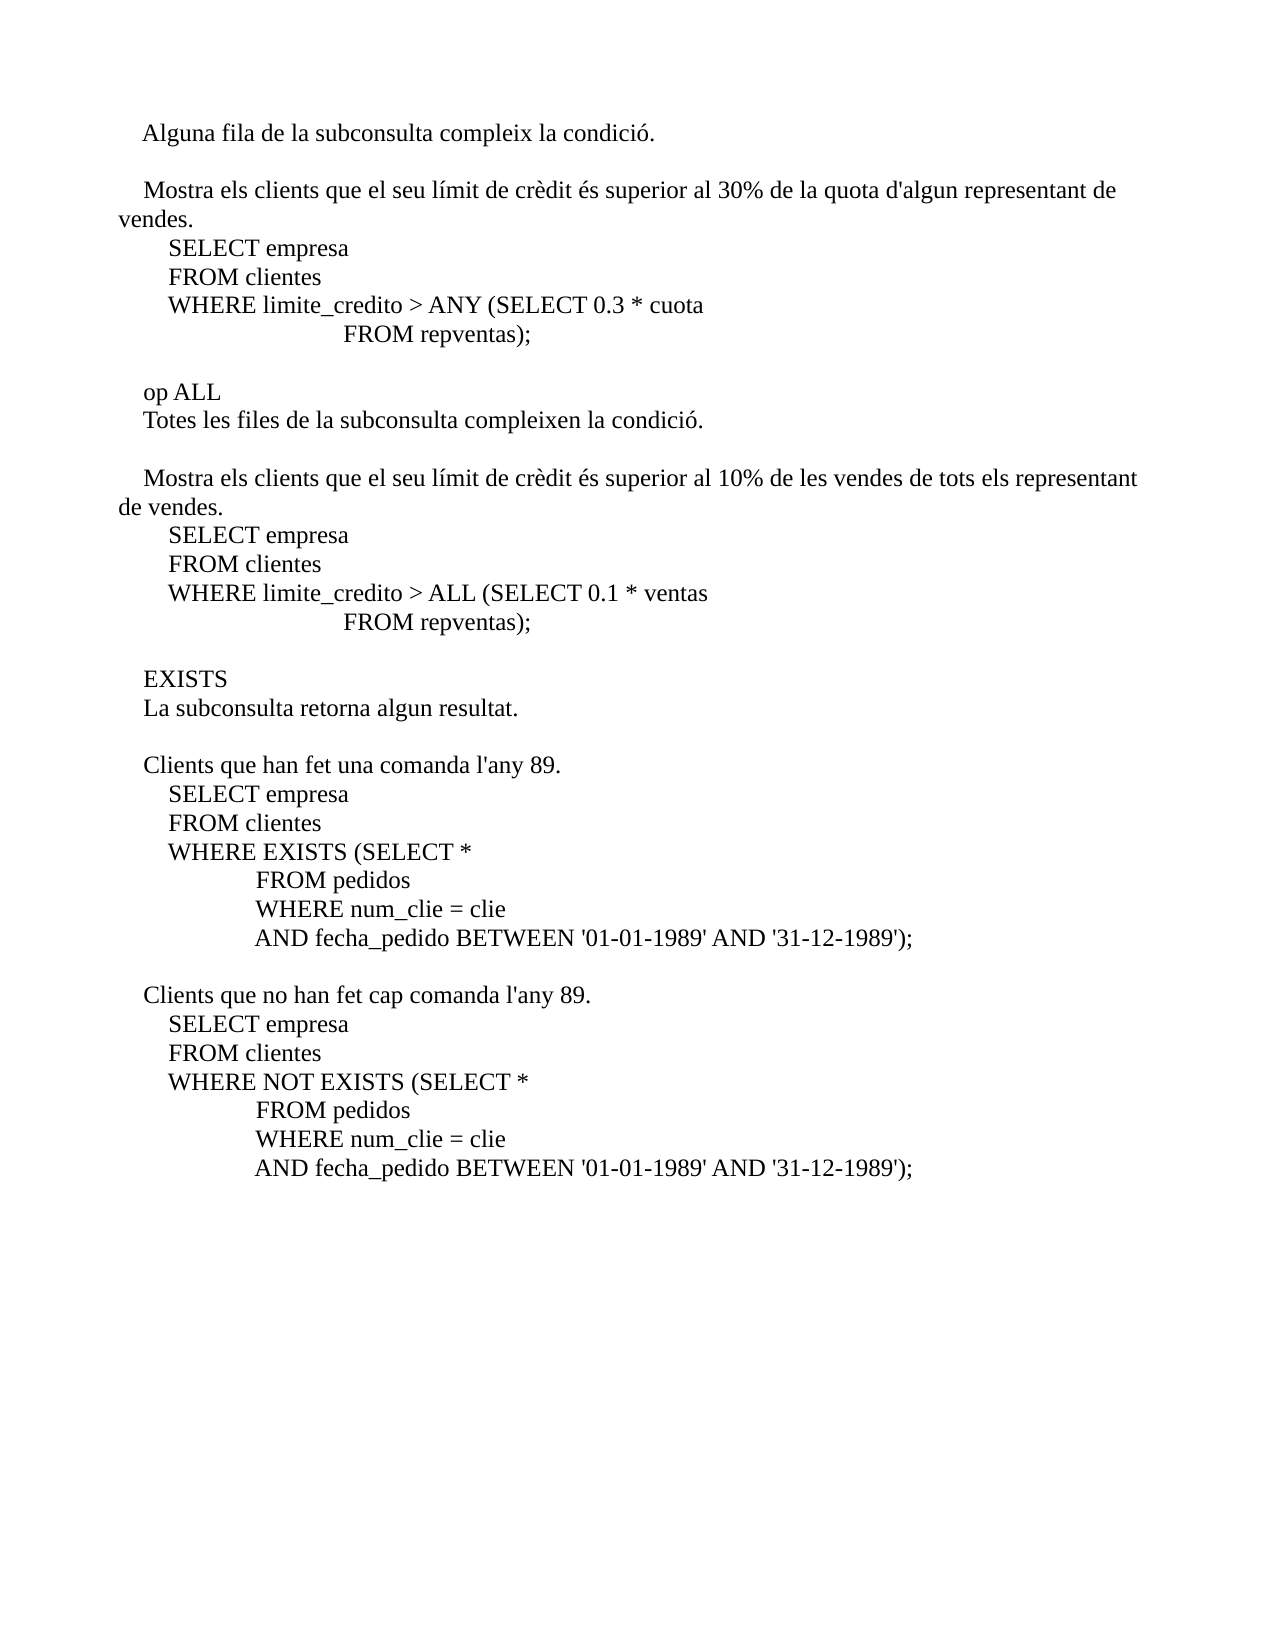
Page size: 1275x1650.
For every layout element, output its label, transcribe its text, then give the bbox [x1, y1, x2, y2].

text Mostra els clients que el seu límit de crèdit és superior al 30% de la quota d'algun representant de vendes. [118, 176, 1157, 233]
text FROM repventas); [118, 607, 1157, 636]
text Clients que no han fet cap comanda l'any 89. [118, 981, 1157, 1009]
text EXISTS [118, 664, 1157, 693]
text FROM repventas); [118, 319, 1157, 348]
text FROM clientes [118, 262, 1157, 291]
text FROM pedidos [118, 1096, 1157, 1124]
text AND fecha_pedido BETWEEN '01-01-1989' AND '31-12-1989'); [118, 1153, 1157, 1182]
text Alguna fila de la subconsulta compleix la condició. [118, 118, 1157, 147]
text SELECT empresa [118, 521, 1157, 549]
text FROM clientes [118, 549, 1157, 578]
text FROM pedidos [118, 866, 1157, 894]
text Totes les files de la subconsulta compleixen la condició. [118, 406, 1157, 434]
text WHERE EXISTS (SELECT * [118, 837, 1157, 866]
text WHERE num_clie = clie [118, 894, 1157, 923]
text SELECT empresa [118, 779, 1157, 808]
text FROM clientes [118, 808, 1157, 837]
text Clients que han fet una comanda l'any 89. [118, 751, 1157, 779]
text WHERE limite_credito > ALL (SELECT 0.1 * ventas [118, 578, 1157, 607]
text SELECT empresa [118, 233, 1157, 262]
text AND fecha_pedido BETWEEN '01-01-1989' AND '31-12-1989'); [118, 923, 1157, 952]
text Mostra els clients que el seu límit de crèdit és superior al 10% de les vendes de tots els representant de vendes. [118, 463, 1157, 521]
text WHERE NOT EXISTS (SELECT * [118, 1067, 1157, 1096]
text op ALL [118, 377, 1157, 406]
text WHERE limite_credito > ANY (SELECT 0.3 * cuota [118, 291, 1157, 319]
text SELECT empresa [118, 1009, 1157, 1038]
text WHERE num_clie = clie [118, 1124, 1157, 1153]
text La subconsulta retorna algun resultat. [118, 693, 1157, 722]
text FROM clientes [118, 1038, 1157, 1067]
